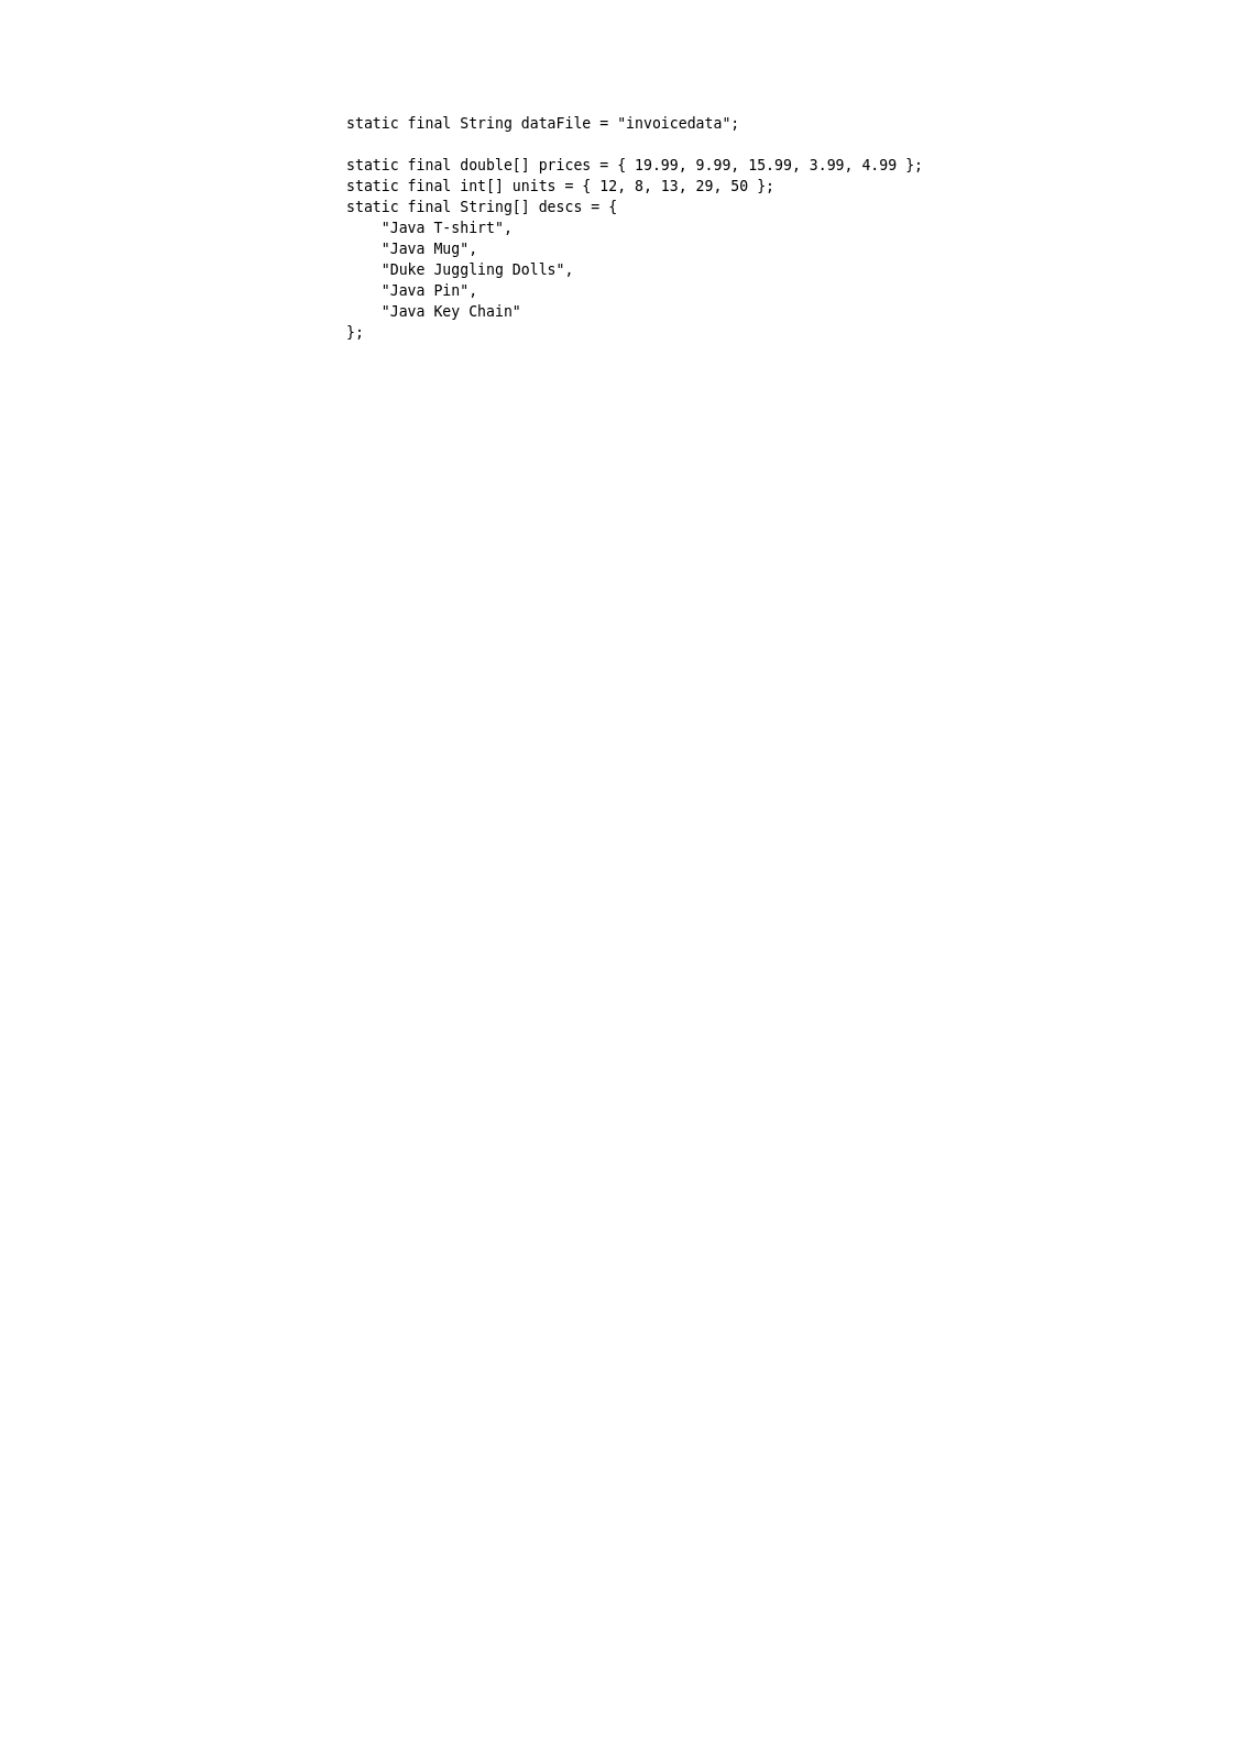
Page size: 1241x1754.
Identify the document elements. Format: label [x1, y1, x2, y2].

picture [342, 113, 923, 344]
